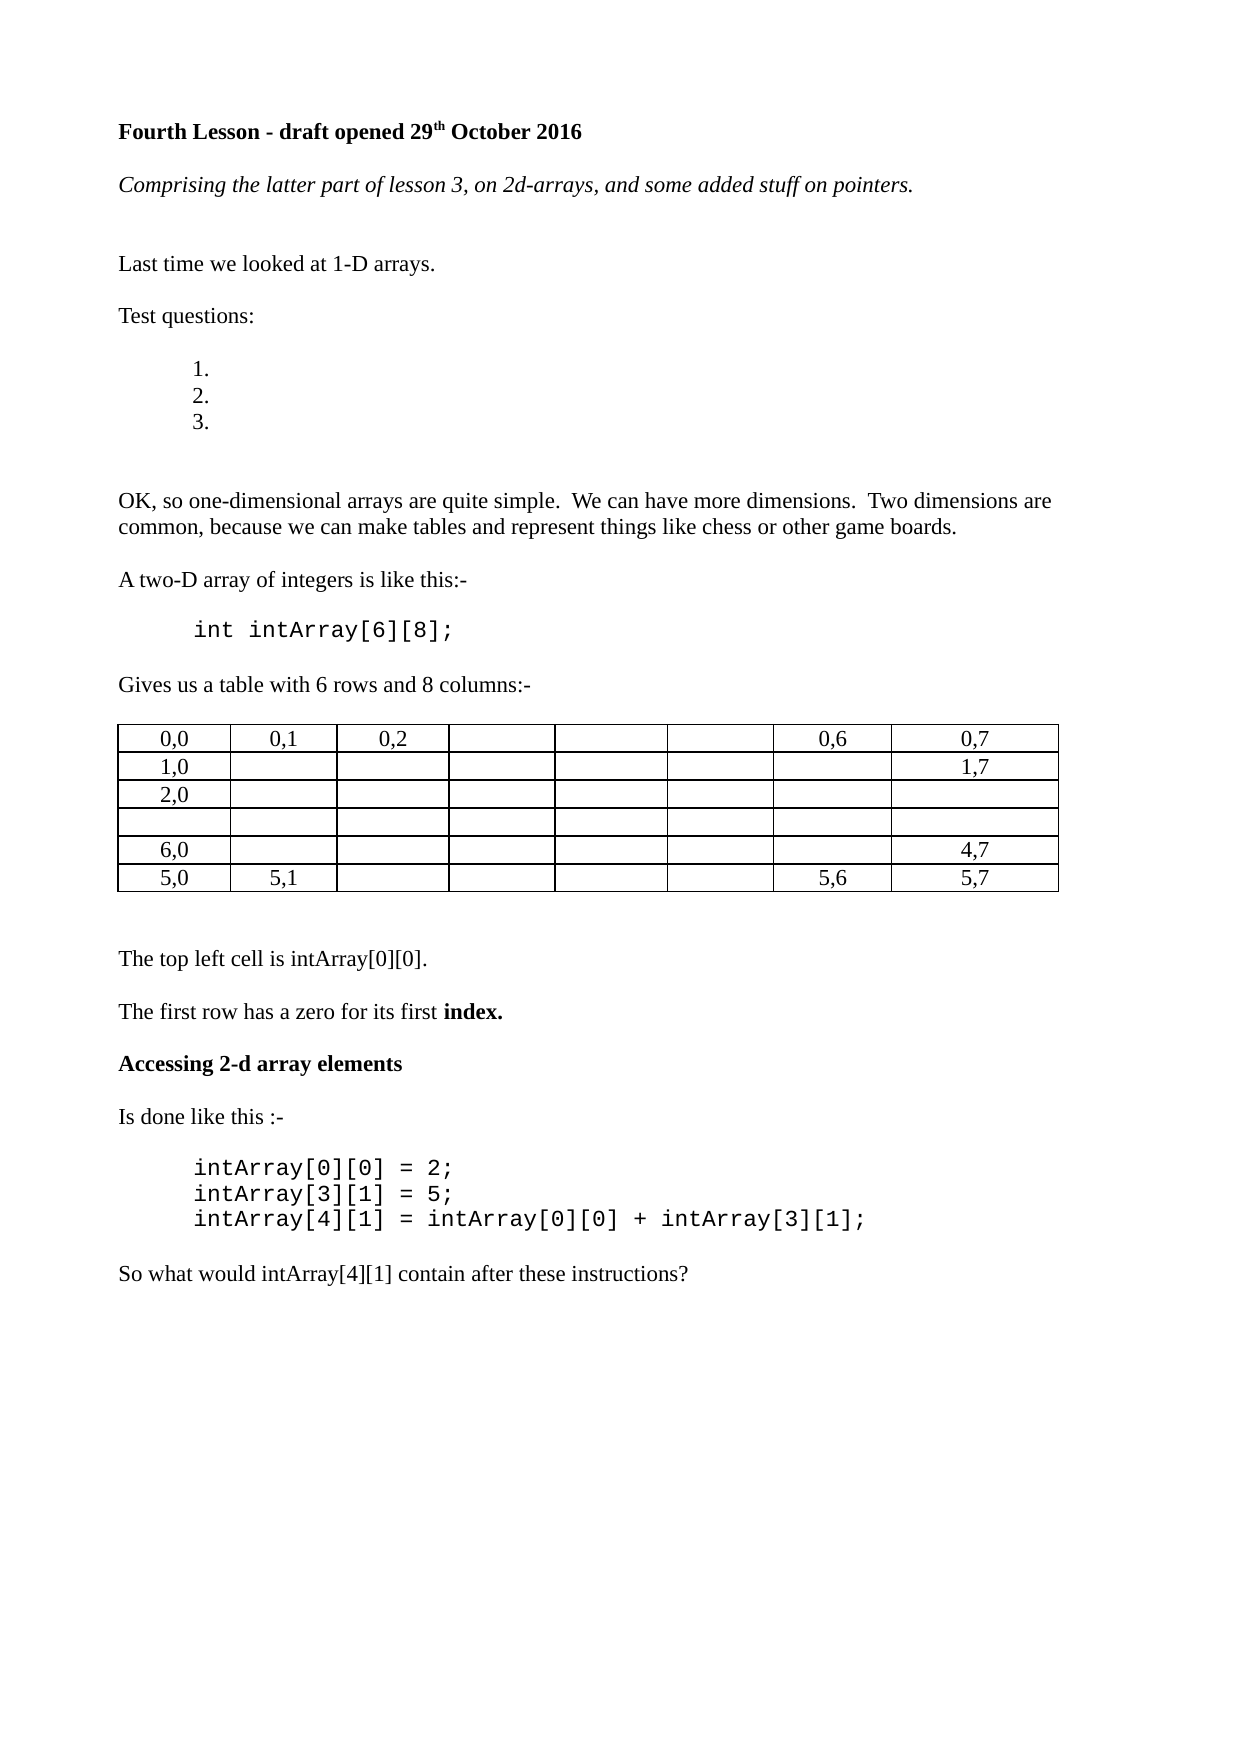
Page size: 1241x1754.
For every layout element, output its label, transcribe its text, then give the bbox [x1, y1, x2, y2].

table_cell [668, 809, 773, 835]
text intArray[3][1] = 5; [193, 1182, 1122, 1208]
table_header [668, 725, 773, 751]
table_cell [774, 781, 891, 807]
text OK, so one-dimensional arrays are quite simple. We can have more dimensions. Two dimensions are common, because we can make tables and represent things like chess or other game boards. [118, 487, 1122, 540]
table_header 0,7 [892, 725, 1058, 751]
table_cell [668, 865, 773, 891]
table_cell [231, 753, 336, 779]
table_cell [668, 837, 773, 863]
text intArray[4][1] = intArray[0][0] + intArray[3][1]; [193, 1208, 1122, 1234]
text intArray[0][0] = 2; [193, 1156, 1122, 1182]
table_cell 4,7 [892, 837, 1058, 863]
text int intArray[6][8]; [193, 619, 1122, 645]
table_cell [450, 809, 554, 835]
table_header 0,6 [774, 725, 891, 751]
text Last time we looked at 1-D arrays. [118, 250, 1122, 276]
table_cell [450, 837, 554, 863]
text 1. [192, 355, 1122, 382]
table_cell [338, 837, 448, 863]
text A two-D array of integers is like this:- [118, 566, 1122, 592]
table_cell [119, 809, 230, 835]
table_cell [556, 865, 667, 891]
table_cell [774, 753, 891, 779]
text 3. [192, 408, 1122, 434]
text The first row has a zero for its first index. [118, 998, 1122, 1024]
table_cell [774, 809, 891, 835]
text Comprising the latter part of lesson 3, on 2d-arrays, and some added stuff on pointers. [118, 171, 1122, 197]
table_cell [774, 837, 891, 863]
table_cell 5,7 [892, 865, 1058, 891]
table_cell [892, 809, 1058, 835]
text Accessing 2-d array elements [118, 1051, 1122, 1077]
text 2. [192, 382, 1122, 408]
table_cell 6,0 [119, 837, 230, 863]
table_cell [231, 837, 336, 863]
table_cell [338, 753, 448, 779]
table_cell [556, 837, 667, 863]
table_cell [556, 781, 667, 807]
table_cell 1,0 [119, 753, 230, 779]
table_cell [450, 753, 554, 779]
table_cell 1,7 [892, 753, 1058, 779]
table_cell 5,0 [119, 865, 230, 891]
table_cell 5,6 [774, 865, 891, 891]
table_cell [231, 809, 336, 835]
table_header 0,2 [338, 725, 448, 751]
table_header [450, 725, 554, 751]
table_cell [338, 781, 448, 807]
table_cell [450, 865, 554, 891]
table_cell [338, 865, 448, 891]
table_header [556, 725, 667, 751]
table_header 0,0 [119, 725, 230, 751]
text Is done like this :- [118, 1103, 1122, 1129]
text Gives us a table with 6 rows and 8 columns:- [118, 671, 1122, 697]
table_header 0,1 [231, 725, 336, 751]
text The top left cell is intArray[0][0]. [118, 945, 1122, 971]
table_cell [338, 809, 448, 835]
table_cell 2,0 [119, 781, 230, 807]
table_cell [450, 781, 554, 807]
text Test questions: [118, 303, 1122, 329]
table_cell [231, 781, 336, 807]
table_cell [668, 753, 773, 779]
table_cell [556, 809, 667, 835]
table_cell 5,1 [231, 865, 336, 891]
table_cell [892, 781, 1058, 807]
text So what would intArray[4][1] contain after these instructions? [118, 1260, 1122, 1286]
table_cell [556, 753, 667, 779]
table_cell [668, 781, 773, 807]
text Fourth Lesson - draft opened 29th October 2016 [118, 118, 1122, 144]
